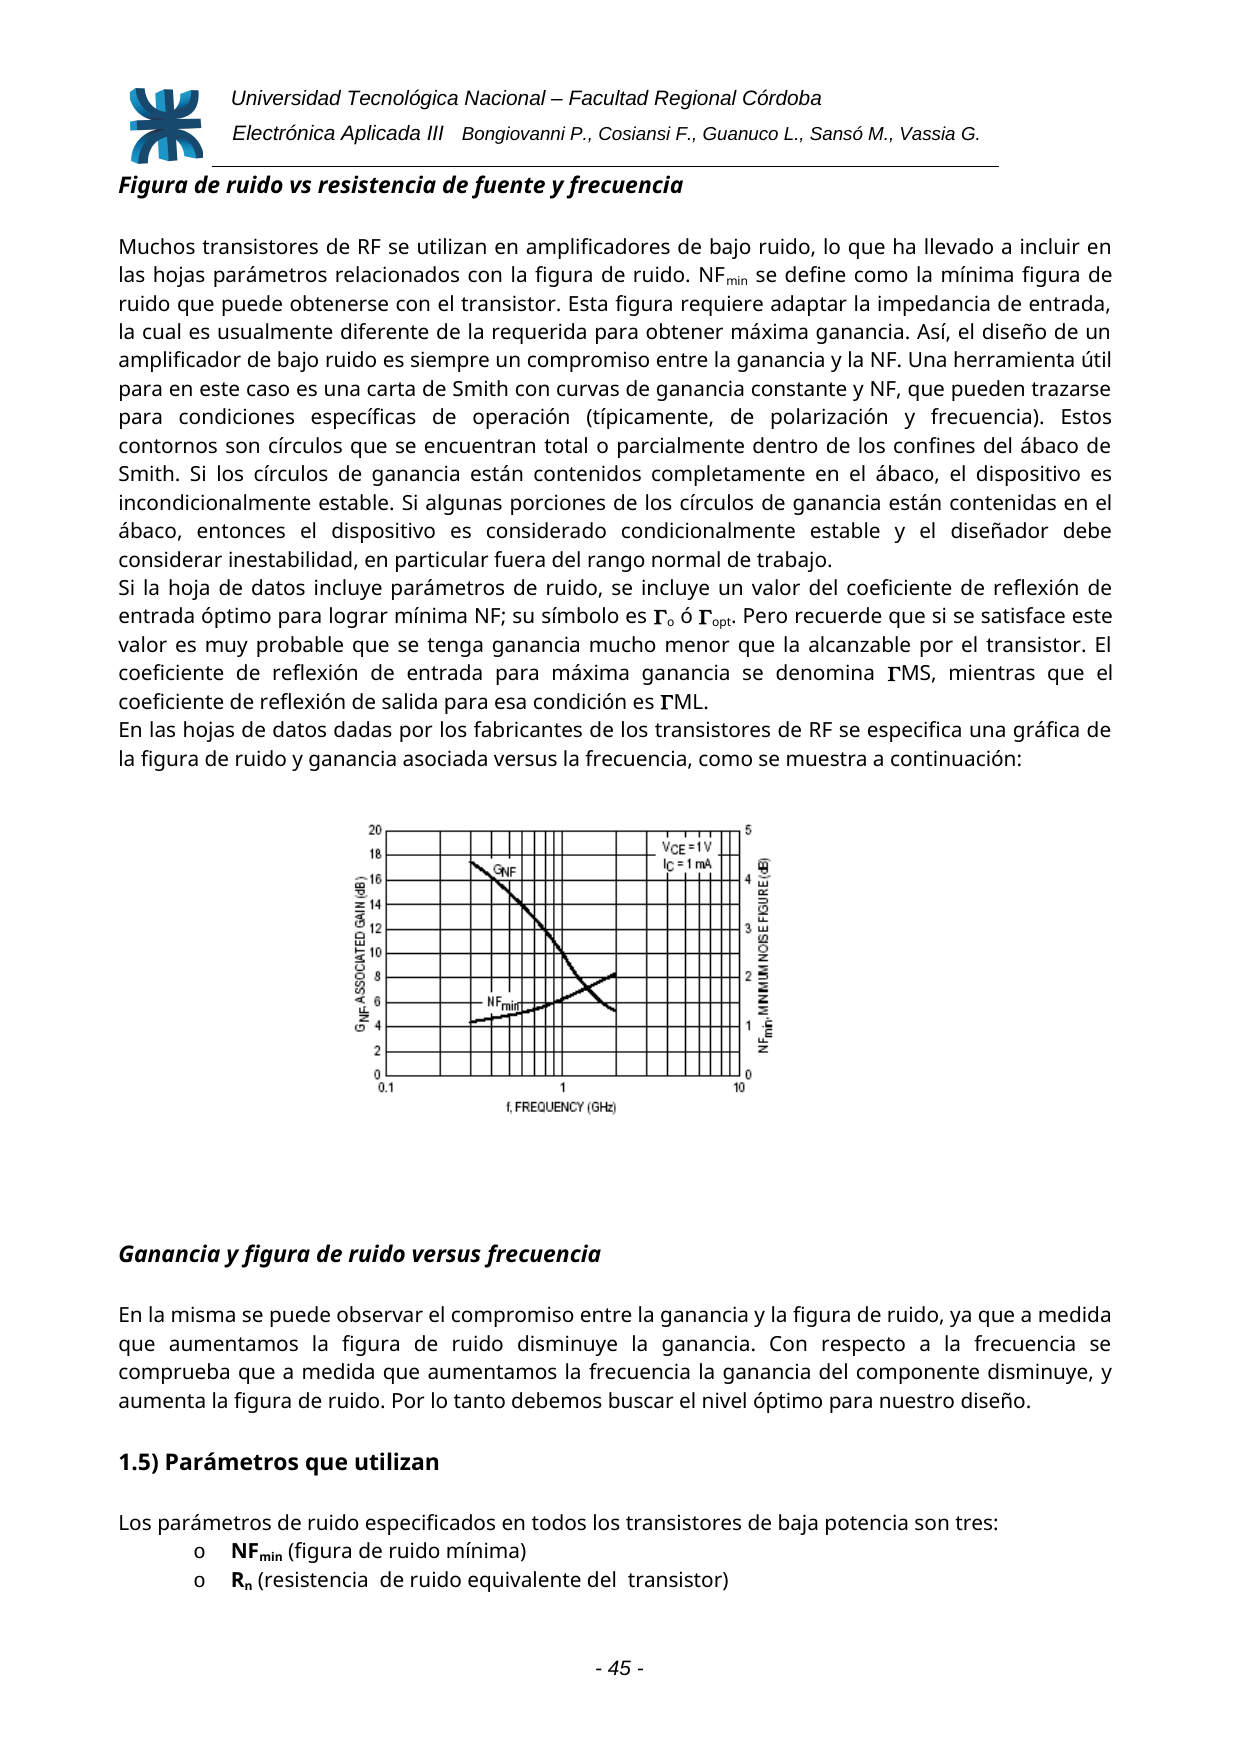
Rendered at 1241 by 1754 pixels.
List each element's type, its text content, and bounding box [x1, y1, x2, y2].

picture [340, 811, 782, 1126]
text En la misma se puede observar el compromiso entre la ganancia y la figura de ruido, ya que a medida que aumentamos la figura de ruido disminuye la ganancia. Con respecto a la frecuencia se comprueba que a medida que aumentamos la frecuencia la ganancia del componente disminuye, y aumenta la figura de ruido. Por lo tanto debemos buscar el nivel óptimo para nuestro diseño. [118, 1301, 1113, 1414]
text Figura de ruido vs resistencia de fuente y frecuencia [118, 169, 1113, 201]
picture [129, 88, 203, 164]
text En las hojas de datos dadas por los fabricantes de los transistores de RF se especifica una gráfica de la figura de ruido y ganancia asociada versus la frecuencia, como se muestra a continuación: [118, 715, 1113, 772]
list NFmin (figura de ruido mínima) [193, 1537, 1113, 1565]
text Los parámetros de ruido especificados en todos los transistores de baja potencia son tres: [118, 1508, 1113, 1537]
text Si la hoja de datos incluye parámetros de ruido, se incluye un valor del coeficiente de reflexión de entrada óptimo para lograr mínima NF; su símbolo es o ó opt. Pero recuerde que si se satisface este valor es muy probable que se tenga ganancia mucho menor que la alcanzable por el transistor. El coeficiente de reflexión de entrada para máxima ganancia se denomina MS, mientras que el coeficiente de reflexión de salida para esa condición es ML. [118, 573, 1113, 715]
text Ganancia y figura de ruido versus frecuencia [118, 1238, 1113, 1269]
list Rn (resistencia de ruido equivalente del transistor) [193, 1565, 1113, 1594]
text 1.5) Parámetros que utilizan [118, 1446, 1122, 1477]
text Muchos transistores de RF se utilizan en amplificadores de bajo ruido, lo que ha llevado a incluir en las hojas parámetros relacionados con la figura de ruido. NFmin se define como la mínima figura de ruido que puede obtenerse con el transistor. Esta figura requiere adaptar la impedancia de entrada, la cual es usualmente diferente de la requerida para obtener máxima ganancia. Así, el diseño de un amplificador de bajo ruido es siempre un compromiso entre la ganancia y la NF. Una herramienta útil para en este caso es una carta de Smith con curvas de ganancia constante y NF, que pueden trazarse para condiciones específicas de operación (típicamente, de polarización y frecuencia). Estos contornos son círculos que se encuentran total o parcialmente dentro de los confines del ábaco de Smith. Si los círculos de ganancia están contenidos completamente en el ábaco, el dispositivo es incondicionalmente estable. Si algunas porciones de los círculos de ganancia están contenidas en el ábaco, entonces el dispositivo es considerado condicionalmente estable y el diseñador debe considerar inestabilidad, en particular fuera del rango normal de trabajo. [118, 232, 1113, 573]
